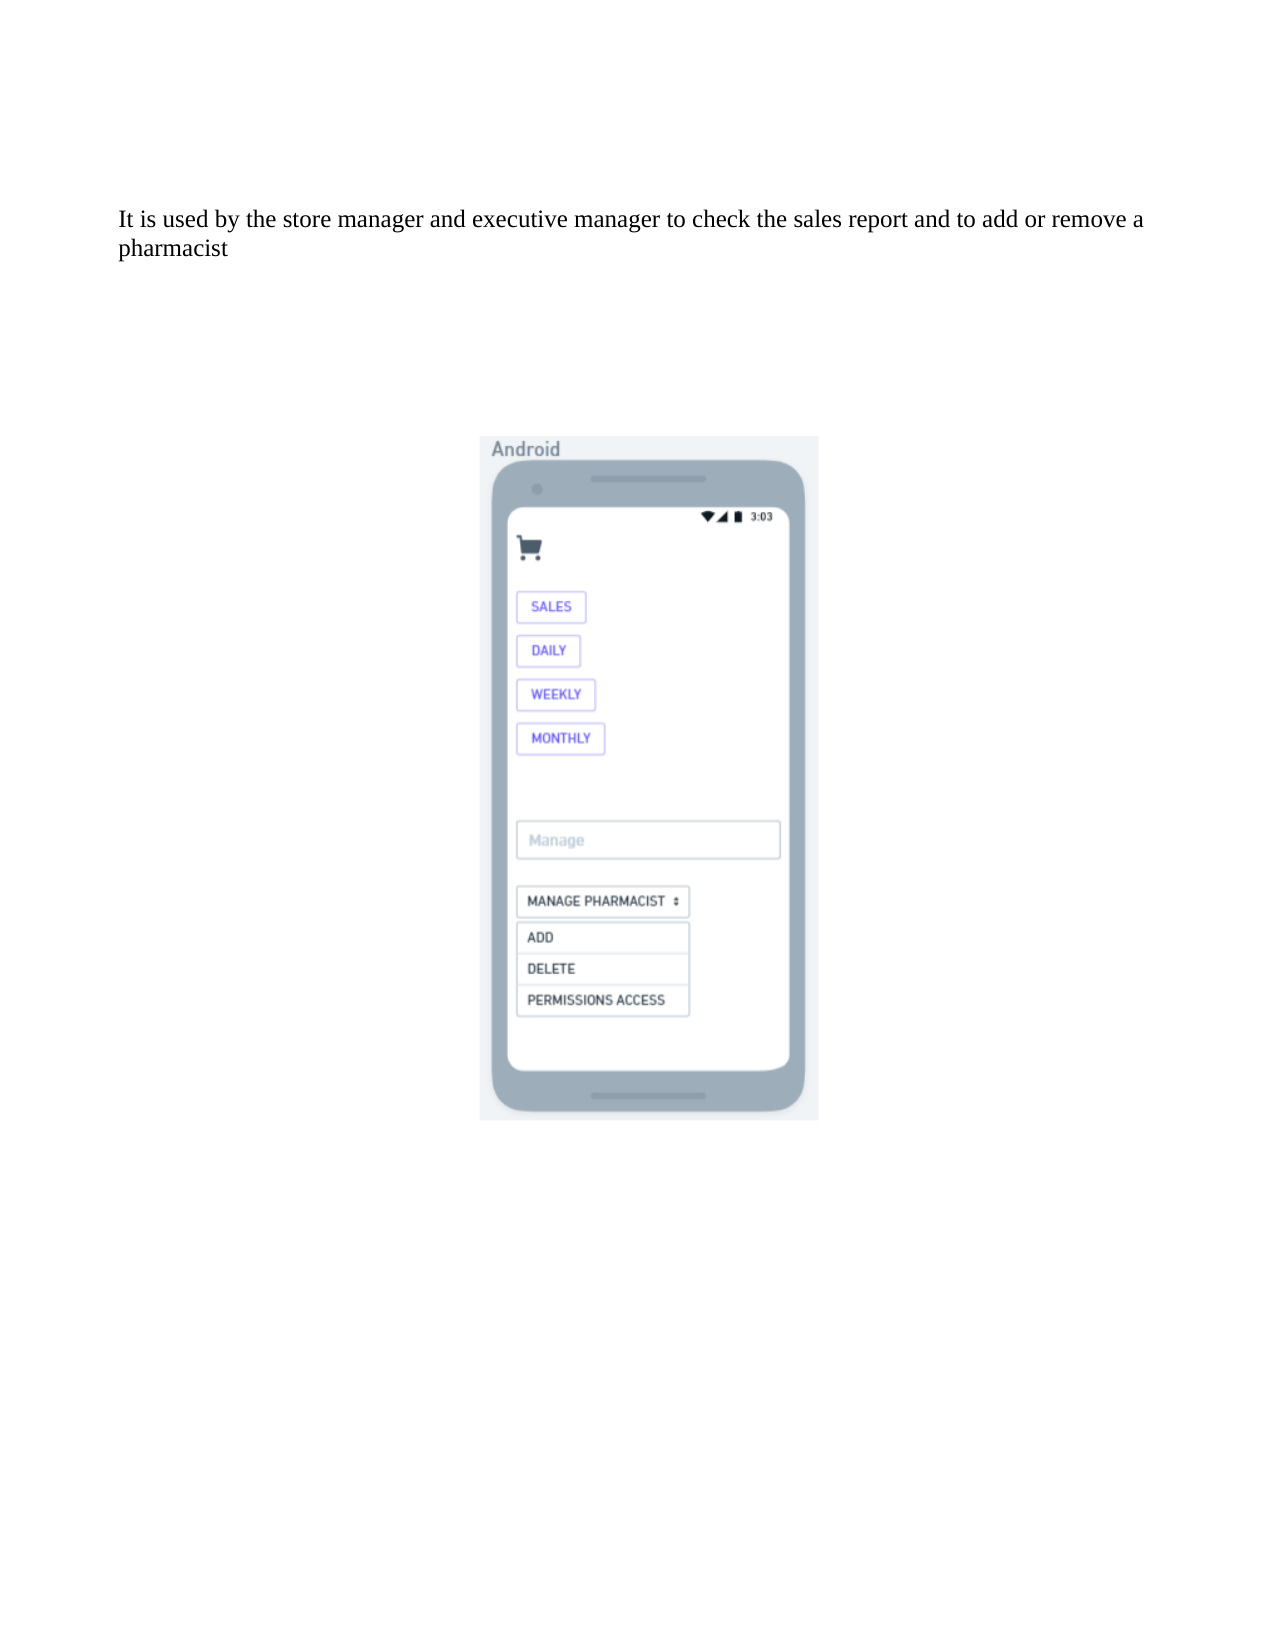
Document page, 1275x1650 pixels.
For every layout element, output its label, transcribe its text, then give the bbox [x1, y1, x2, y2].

picture [479, 436, 825, 1153]
text It is used by the store manager and executive manager to check the sales report and to add or remove a pharmacist [118, 204, 1157, 262]
